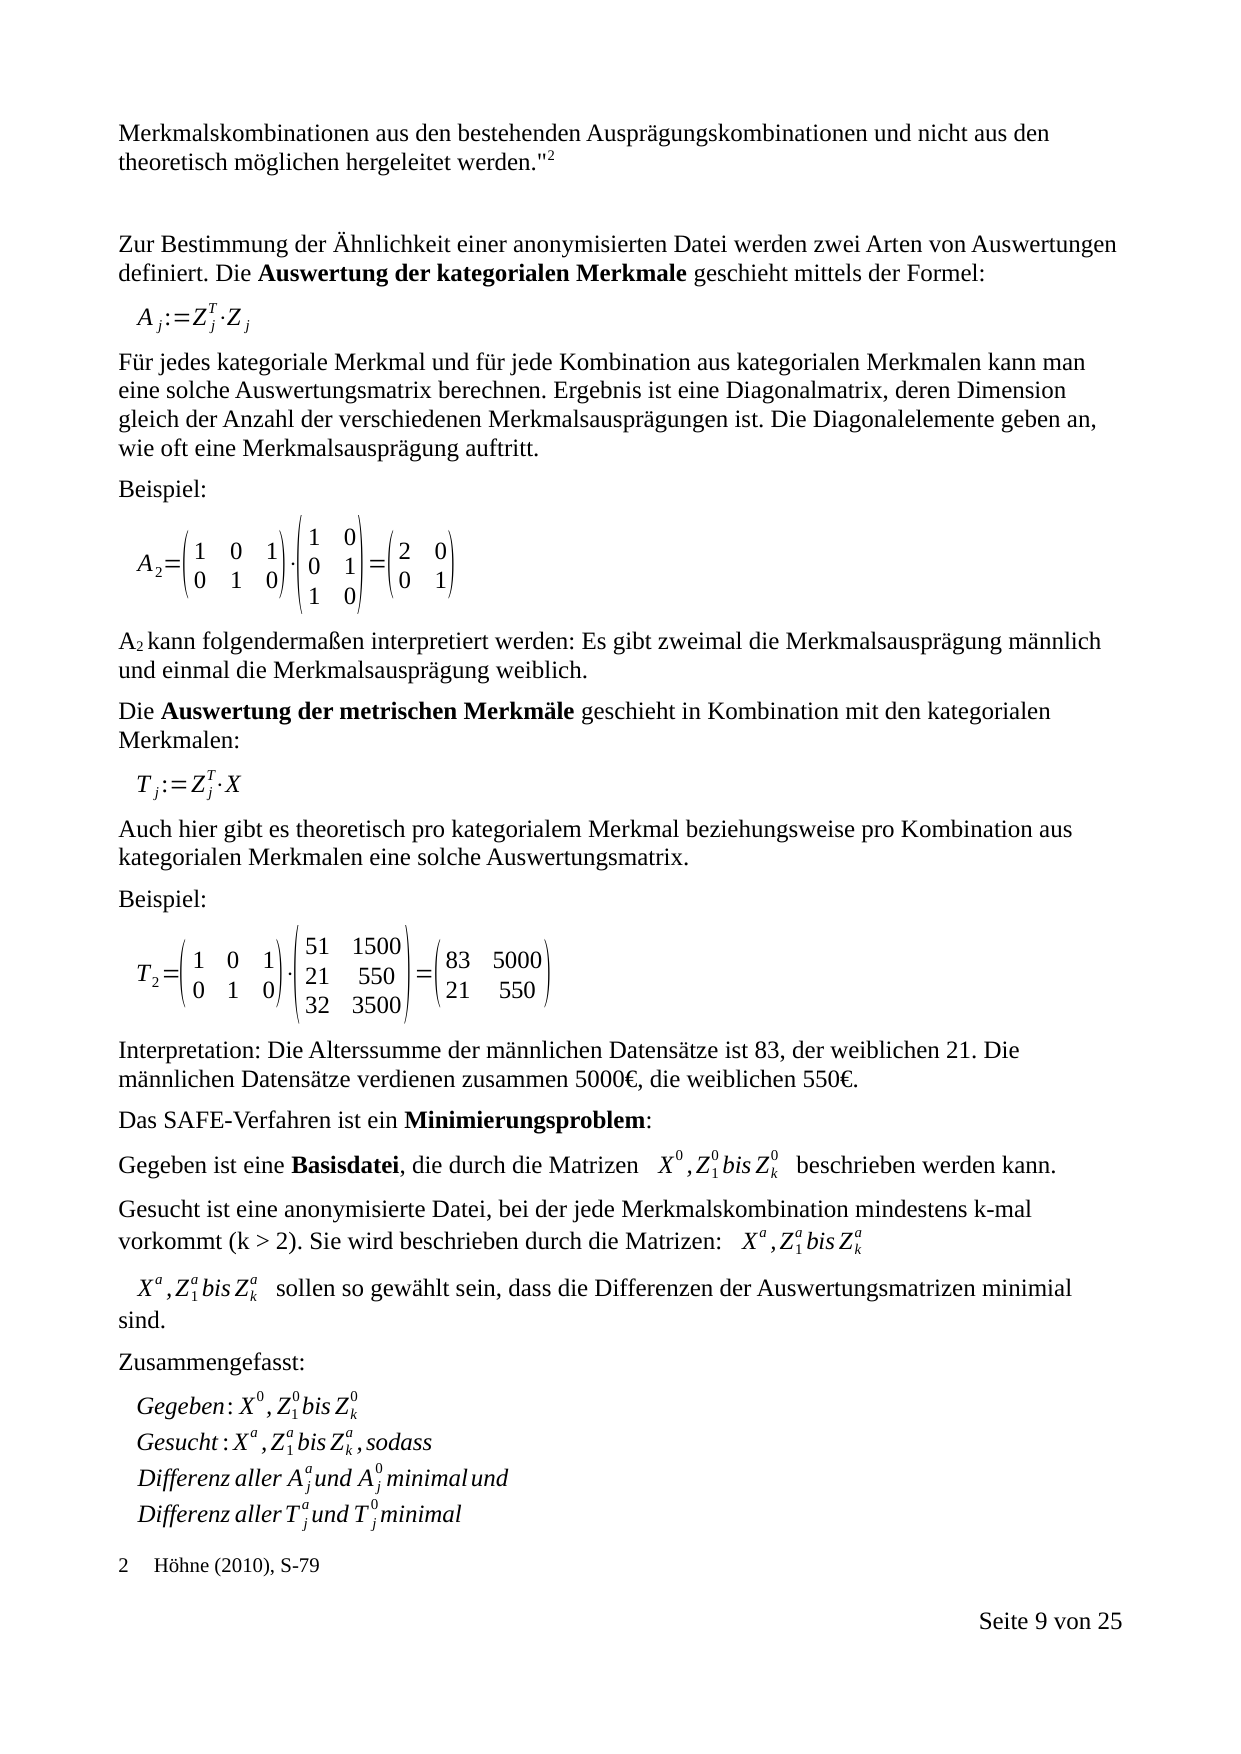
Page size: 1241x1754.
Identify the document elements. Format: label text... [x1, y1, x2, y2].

text Die Auswertung der metrischen Merkmäle geschieht in Kombination mit den kategorialen Merkmalen: [118, 696, 1122, 754]
text sollen so gewählt sein, dass die Differenzen der Auswertungsmatrizen minimial sind. [118, 1270, 1122, 1334]
text Gegeben ist eine Basisdatei, die durch die Matrizenbeschrieben werden kann. [118, 1147, 1122, 1182]
text Beispiel: [118, 884, 1122, 912]
text Merkmalskombinationen aus den bestehenden Ausprägungskombinationen und nicht aus den theoretisch möglichen hergeleitet werden." [118, 118, 1122, 176]
text Gesucht ist eine anonymisierte Datei, bei der jede Merkmalskombination mindestens k-mal vorkommt (k > 2). Sie wird beschrieben durch die Matrizen: [118, 1194, 1122, 1258]
text Für jedes kategoriale Merkmal und für jede Kombination aus kategorialen Merkmalen kann man eine solche Auswertungsmatrix berechnen. Ergebnis ist eine Diagonalmatrix, deren Dimension gleich der Anzahl der verschiedenen Merkmalsausprägungen ist. Die Diagonalelemente geben an, wie oft eine Merkmalsausprägung auftritt. [118, 347, 1122, 462]
text A2 kann folgendermaßen interpretiert werden: Es gibt zweimal die Merkmalsausprägung männlich und einmal die Merkmalsausprägung weiblich. [118, 626, 1122, 684]
text Auch hier gibt es theoretisch pro kategorialem Merkmal beziehungsweise pro Kombination aus kategorialen Merkmalen eine solche Auswertungsmatrix. [118, 814, 1122, 871]
text Höhne (2010), S-79 [118, 1553, 1122, 1577]
text Zusammengefasst: [118, 1347, 1122, 1375]
text Beispiel: [118, 474, 1122, 503]
text Interpretation: Die Alterssumme der männlichen Datensätze ist 83, der weiblichen 21. Die männlichen Datensätze verdienen zusammen 5000€, die weiblichen 550€. [118, 1036, 1122, 1093]
text Zur Bestimmung der Ähnlichkeit einer anonymisierten Datei werden zwei Arten von Auswertungen definiert. Die Auswertung der kategorialen Merkmale geschieht mittels der Formel: [118, 229, 1122, 287]
text Das SAFE-Verfahren ist ein Minimierungsproblem: [118, 1106, 1122, 1134]
